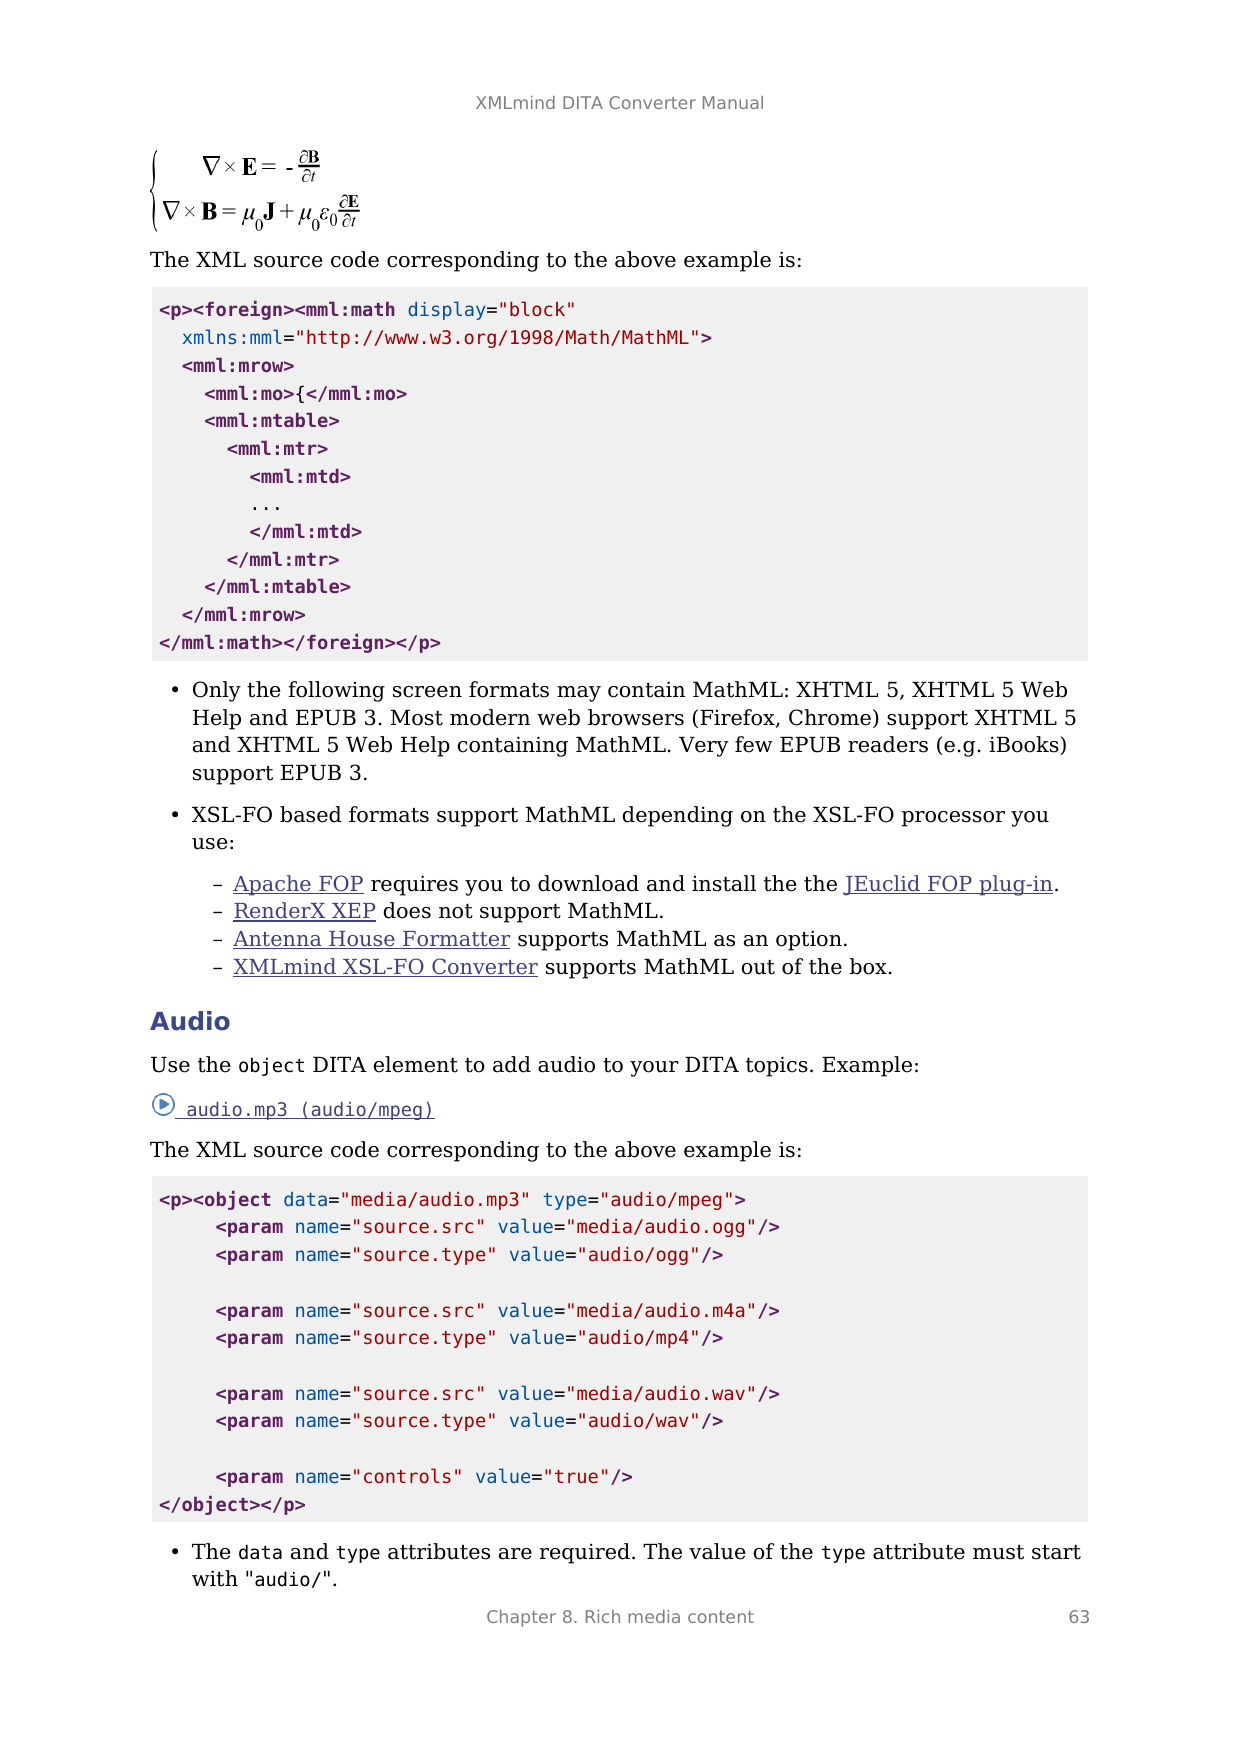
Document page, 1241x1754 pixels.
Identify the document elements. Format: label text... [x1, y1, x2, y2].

list Apache FOP requires you to download and install the the JEuclid FOP plug-in. [192, 868, 1090, 896]
text Use the object DITA element to add audio to your DITA topics. Example: [150, 1050, 1090, 1077]
list Antenna House Formatter supports MathML as an option. [192, 924, 1090, 951]
picture [150, 150, 363, 232]
picture [150, 1091, 175, 1117]
list Only the following screen formats may contain MathML: XHTML 5, XHTML 5 Web Help and EPUB 3. Most modern web browsers (Firefox, Chrome) support XHTML 5 and XHTML 5 Web Help containing MathML. Very few EPUB readers (e.g. iBooks) support EPUB 3. [150, 674, 1090, 785]
text Audio [150, 1007, 1090, 1036]
text The XML source code corresponding to the above example is: [150, 1134, 1090, 1162]
list RenderX XEP does not support MathML. [192, 896, 1090, 924]
text The XML source code corresponding to the above example is: [150, 245, 1090, 273]
list The data and type attributes are required. The value of the type attribute must start with "audio/". [150, 1536, 1090, 1592]
text <p><object data="media/audio.mp3" type="audio/mpeg"> <param name="source.src" value="media/audio.ogg"/> <param name="source.type" value="audio/ogg"/> <param name="source.src" value="media/audio.m4a"/> <param name="source.type" value="audio/mp4"/> <param name="source.src" value="media/audio.wav"/> <param name="source.type" value="audio/wav"/> <param name="controls" value="true"/> </object></p> [152, 1176, 1088, 1522]
list XSL-FO based formats support MathML depending on the XSL-FO processor you use: [150, 799, 1090, 854]
text <p><foreign><mml:math display="block" xmlns:mml="http://www.w3.org/1998/Math/MathML"> <mml:mrow> <mml:mo>{</mml:mo> <mml:mtable> <mml:mtr> <mml:mtd> ... </mml:mtd> </mml:mtr> </mml:mtable> </mml:mrow> </mml:math></foreign></p> [152, 287, 1088, 661]
text audio.mp3 (audio/mpeg) [150, 1091, 1090, 1121]
list XMLmind XSL-FO Converter supports MathML out of the box. [192, 951, 1090, 979]
